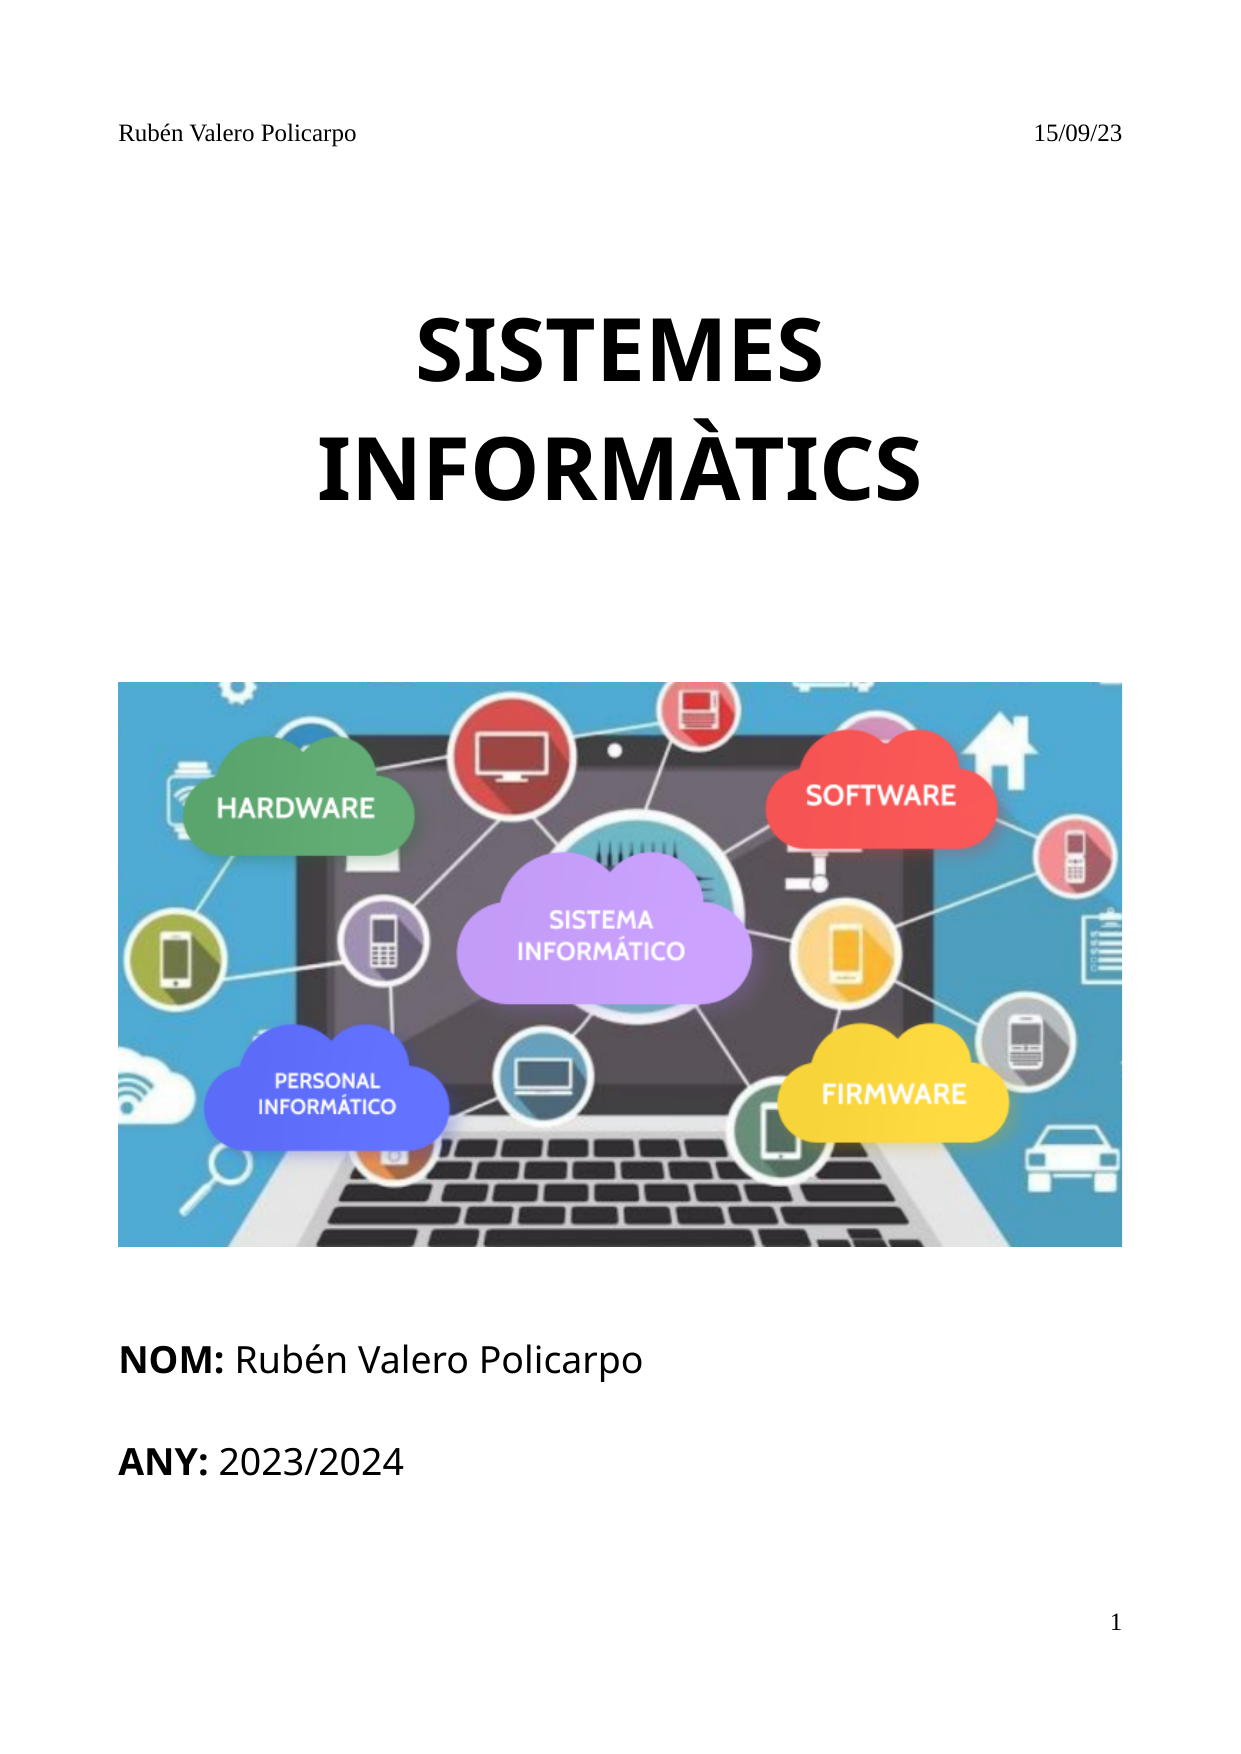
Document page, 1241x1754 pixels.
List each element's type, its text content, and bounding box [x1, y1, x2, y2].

text ANY: 2023/2024 [118, 1435, 1122, 1486]
text NOM: Rubén Valero Policarpo [118, 1333, 1122, 1384]
picture [118, 682, 1123, 1247]
title SISTEMES INFORMÀTICS [118, 288, 1122, 526]
